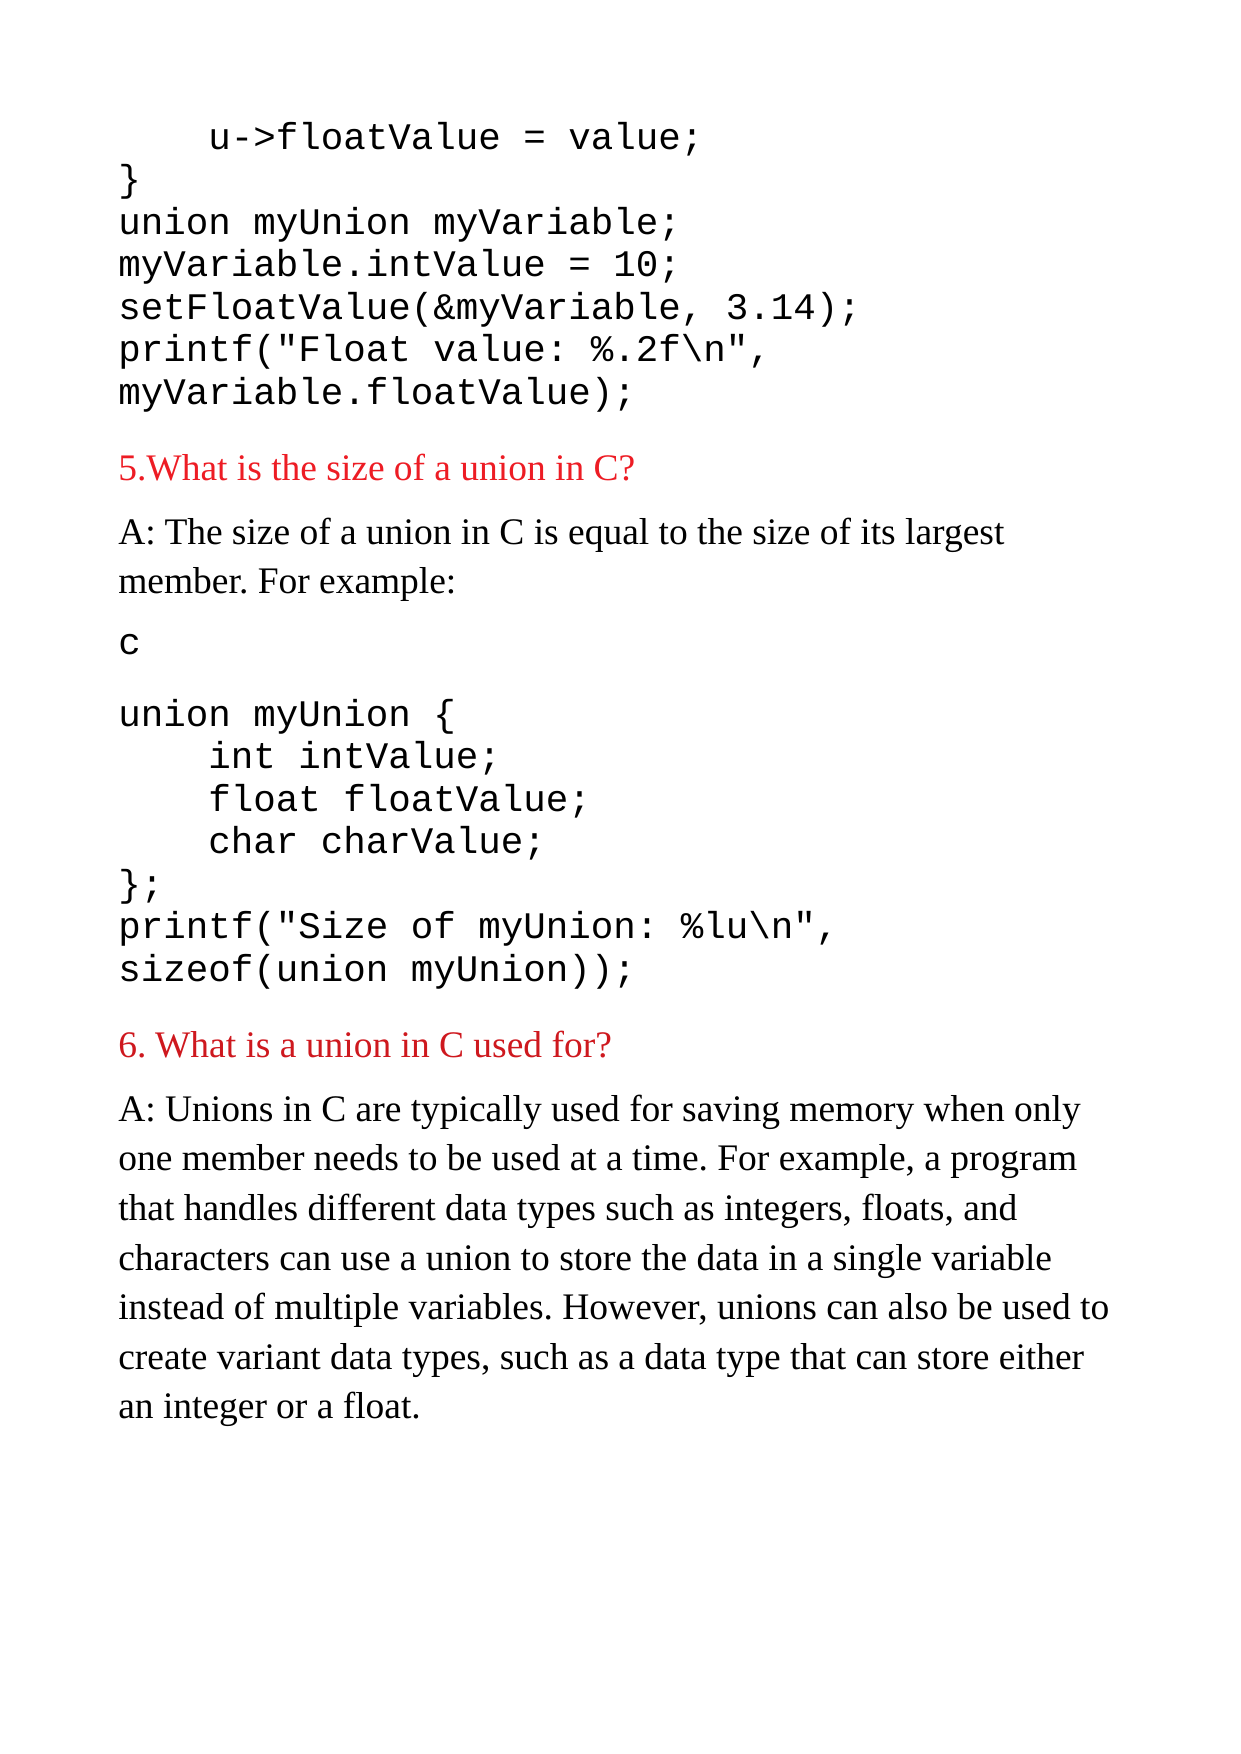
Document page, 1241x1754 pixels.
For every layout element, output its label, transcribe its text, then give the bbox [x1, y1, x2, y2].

text 5.What is the size of a union in C? [118, 445, 1122, 488]
text float floatValue; [118, 780, 1122, 822]
text char charValue; [118, 822, 1122, 865]
text printf("Size of myUnion: %lu\n", sizeof(union myUnion)); [118, 907, 1122, 992]
text A: Unions in C are typically used for saving memory when only one member needs to be used at a time. For example, a program that handles different data types such as integers, floats, and characters can use a union to store the data in a single variable instead of multiple variables. However, unions can also be used to create variant data types, such as a data type that can store either an integer or a float. [118, 1086, 1122, 1427]
text union myUnion myVariable; [118, 203, 1122, 246]
text union myUnion { [118, 695, 1122, 737]
text 6. What is a union in C used for? [118, 1022, 1122, 1065]
text c [118, 623, 1122, 666]
text } [118, 161, 1122, 203]
text int intValue; [118, 737, 1122, 780]
text }; [118, 865, 1122, 907]
text setFloatValue(&myVariable, 3.14); [118, 288, 1122, 331]
text printf("Float value: %.2f\n", myVariable.floatValue); [118, 331, 1122, 416]
text myVariable.intValue = 10; [118, 246, 1122, 288]
text u->floatValue = value; [118, 118, 1122, 161]
text A: The size of a union in C is equal to the size of its largest member. For example: [118, 509, 1122, 602]
